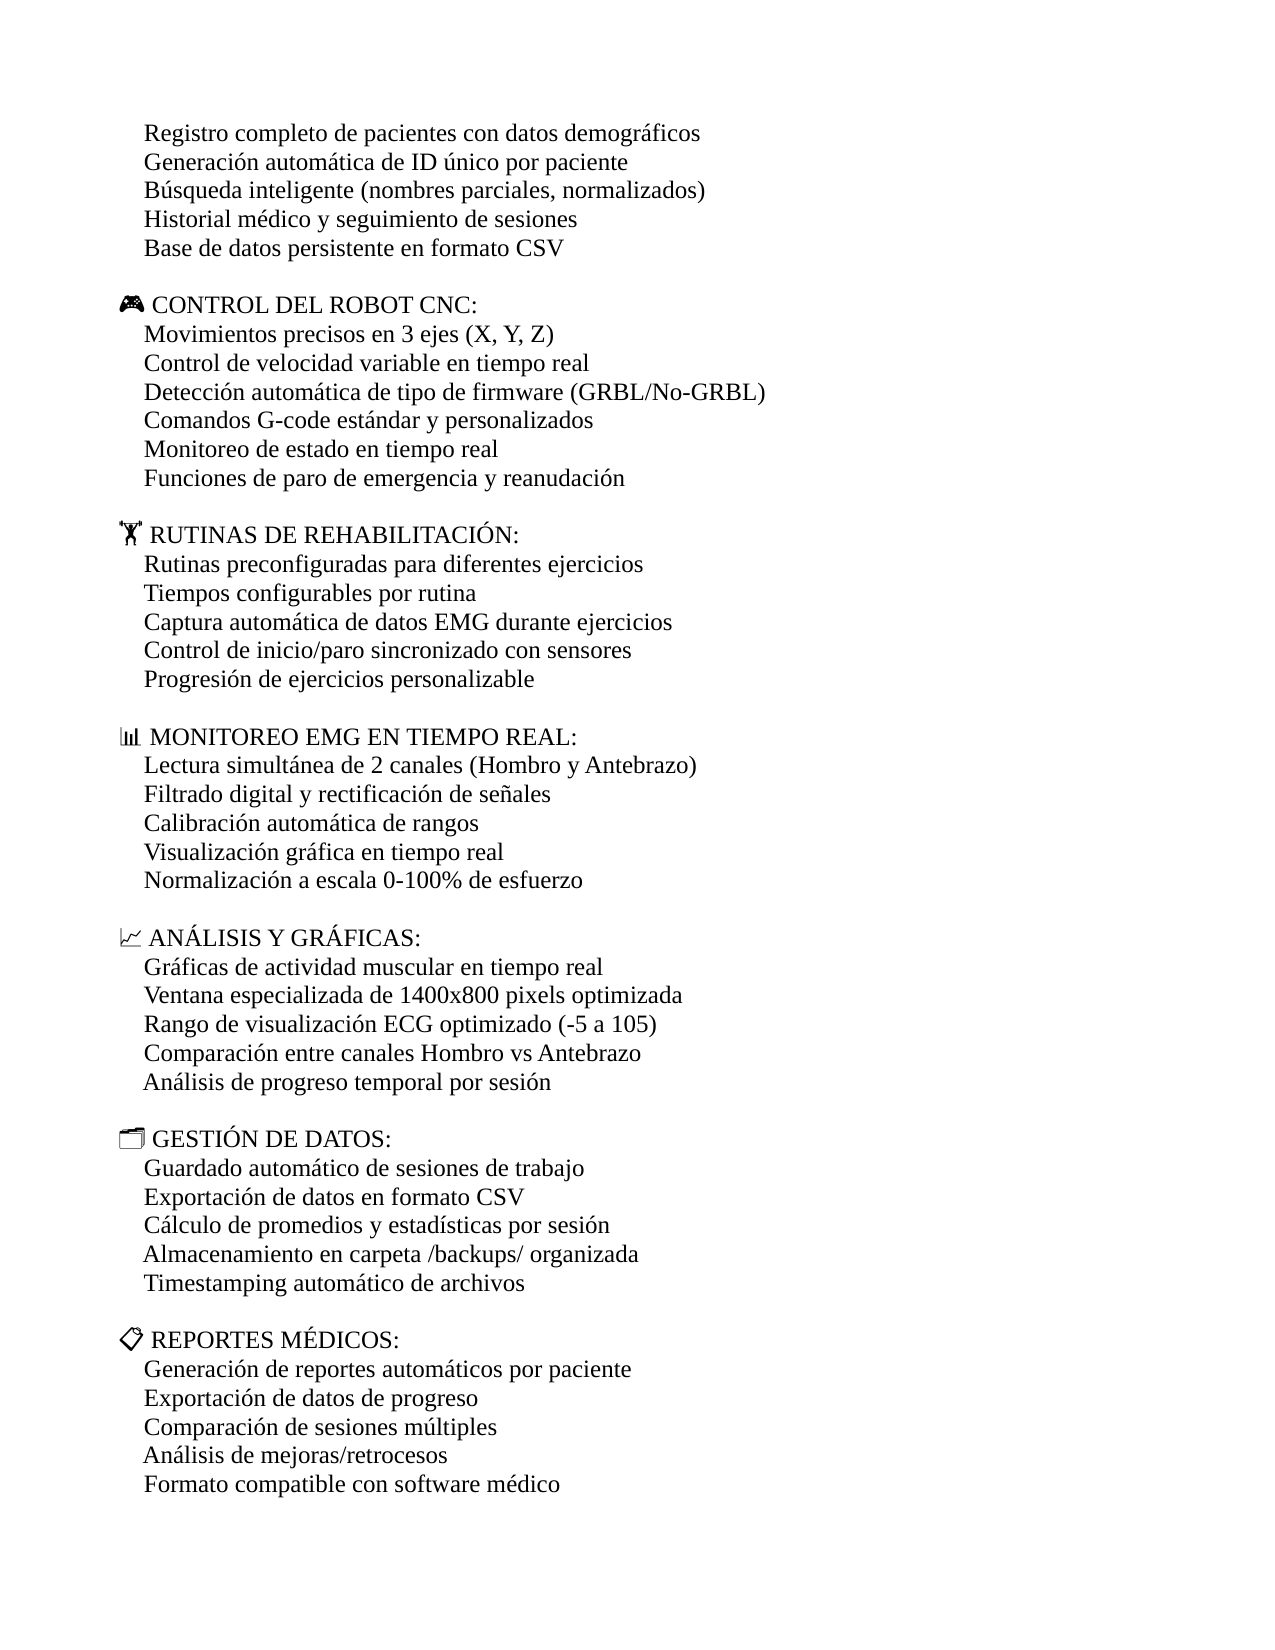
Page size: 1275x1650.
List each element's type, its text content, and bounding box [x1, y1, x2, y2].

text ✅ Almacenamiento en carpeta /backups/ organizada [118, 1239, 1157, 1268]
text ✅ Movimientos precisos en 3 ejes (X, Y, Z) [118, 319, 1157, 348]
text ✅ Comparación entre canales Hombro vs Antebrazo [118, 1038, 1157, 1067]
text ✅ Base de datos persistente en formato CSV [118, 233, 1157, 262]
text 🏋️ RUTINAS DE REHABILITACIÓN: [118, 521, 1157, 549]
text 📈 ANÁLISIS Y GRÁFICAS: [118, 923, 1157, 952]
text ✅ Progresión de ejercicios personalizable [118, 664, 1157, 693]
text ✅ Control de velocidad variable en tiempo real [118, 348, 1157, 377]
text ✅ Exportación de datos en formato CSV [118, 1182, 1157, 1211]
text ✅ Registro completo de pacientes con datos demográficos [118, 118, 1157, 147]
text ✅ Detección automática de tipo de firmware (GRBL/No-GRBL) [118, 377, 1157, 406]
text ✅ Funciones de paro de emergencia y reanudación [118, 463, 1157, 492]
text ✅ Cálculo de promedios y estadísticas por sesión [118, 1211, 1157, 1239]
text ✅ Normalización a escala 0-100% de esfuerzo [118, 866, 1157, 894]
text ✅ Historial médico y seguimiento de sesiones [118, 204, 1157, 233]
text 📊 MONITOREO EMG EN TIEMPO REAL: [118, 722, 1157, 751]
text ✅ Tiempos configurables por rutina [118, 578, 1157, 607]
text ✅ Comparación de sesiones múltiples [118, 1412, 1157, 1441]
text ✅ Generación automática de ID único por paciente [118, 147, 1157, 176]
text ✅ Monitoreo de estado en tiempo real [118, 434, 1157, 463]
text ✅ Análisis de progreso temporal por sesión [118, 1067, 1157, 1096]
text ✅ Ventana especializada de 1400x800 pixels optimizada [118, 981, 1157, 1009]
text ✅ Calibración automática de rangos [118, 808, 1157, 837]
text ✅ Análisis de mejoras/retrocesos [118, 1441, 1157, 1469]
text ✅ Captura automática de datos EMG durante ejercicios [118, 607, 1157, 636]
text ✅ Timestamping automático de archivos [118, 1268, 1157, 1297]
text 📋 REPORTES MÉDICOS: [118, 1326, 1157, 1354]
text ✅ Rango de visualización ECG optimizado (-5 a 105) [118, 1009, 1157, 1038]
text ✅ Formato compatible con software médico [118, 1469, 1157, 1498]
text 🗂️ GESTIÓN DE DATOS: [118, 1124, 1157, 1153]
text ✅ Visualización gráfica en tiempo real [118, 837, 1157, 866]
text ✅ Exportación de datos de progreso [118, 1383, 1157, 1412]
text ✅ Guardado automático de sesiones de trabajo [118, 1153, 1157, 1182]
text ✅ Generación de reportes automáticos por paciente [118, 1354, 1157, 1383]
text ✅ Filtrado digital y rectificación de señales [118, 779, 1157, 808]
text ✅ Gráficas de actividad muscular en tiempo real [118, 952, 1157, 981]
text 🎮 CONTROL DEL ROBOT CNC: [118, 291, 1157, 319]
text ✅ Búsqueda inteligente (nombres parciales, normalizados) [118, 176, 1157, 204]
text ✅ Lectura simultánea de 2 canales (Hombro y Antebrazo) [118, 751, 1157, 779]
text ✅ Control de inicio/paro sincronizado con sensores [118, 636, 1157, 664]
text ✅ Comandos G-code estándar y personalizados [118, 406, 1157, 434]
text ✅ Rutinas preconfiguradas para diferentes ejercicios [118, 549, 1157, 578]
